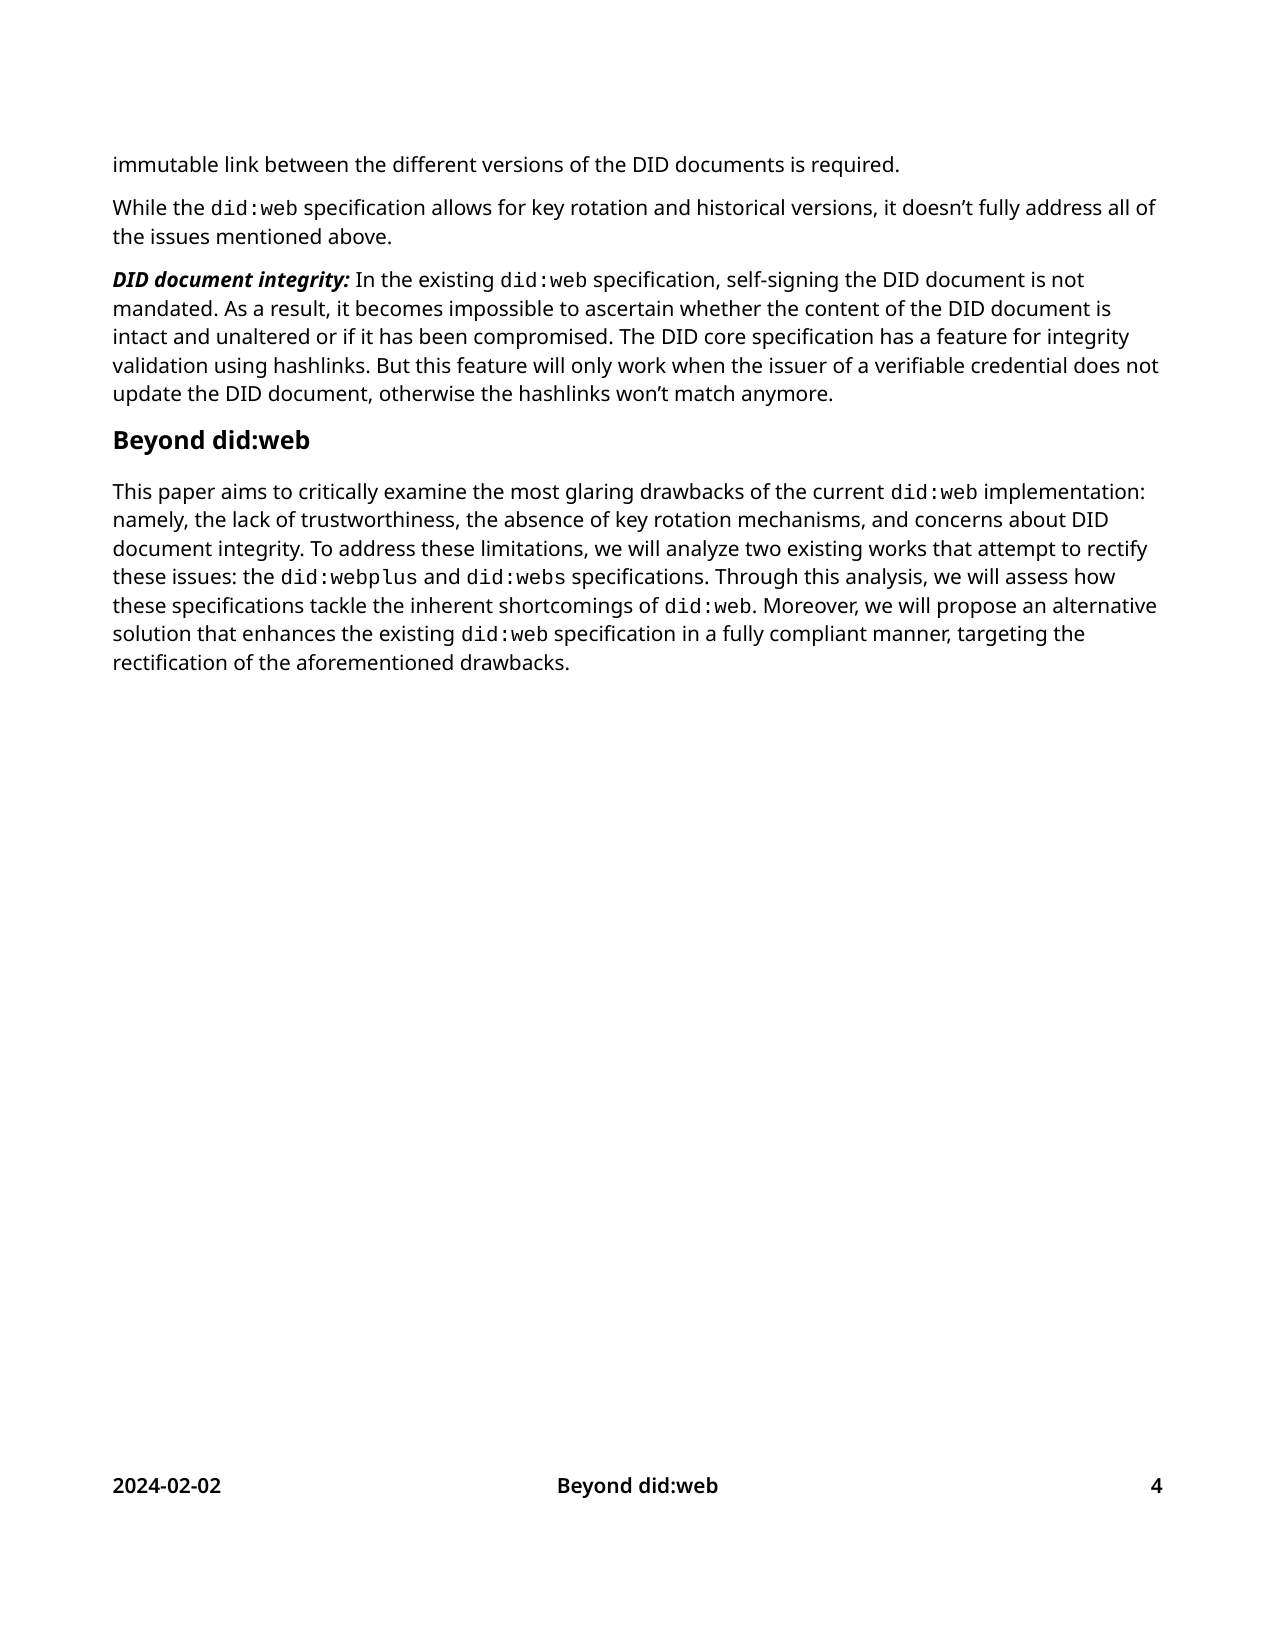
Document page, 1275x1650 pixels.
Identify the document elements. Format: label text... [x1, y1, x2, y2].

text DID document integrity: In the existing did:web specification, self-signing the DID document is not mandated. As a result, it becomes impossible to ascertain whether the content of the DID document is intact and unaltered or if it has been compromised. The DID core specification has a feature for integrity validation using hashlinks. But this feature will only work when the issuer of a verifiable credential does not update the DID document, otherwise the hashlinks won’t match anymore. [112, 265, 1162, 408]
text This paper aims to critically examine the most glaring drawbacks of the current did:web implementation: namely, the lack of trustworthiness, the absence of key rotation mechanisms, and concerns about DID document integrity. To address these limitations, we will analyze two existing works that attempt to rectify these issues: the did:webplus and did:webs specifications. Through this analysis, we will assess how these specifications tackle the inherent shortcomings of did:web. Moreover, we will propose an alternative solution that enhances the existing did:web specification in a fully compliant manner, targeting the rectification of the aforementioned drawbacks. [112, 477, 1162, 676]
text immutable link between the different versions of the DID documents is required. [112, 150, 1162, 178]
text While the did:web specification allows for key rotation and historical versions, it doesn’t fully address all of the issues mentioned above. [112, 193, 1162, 250]
subtitle Beyond did:web [112, 423, 1162, 457]
